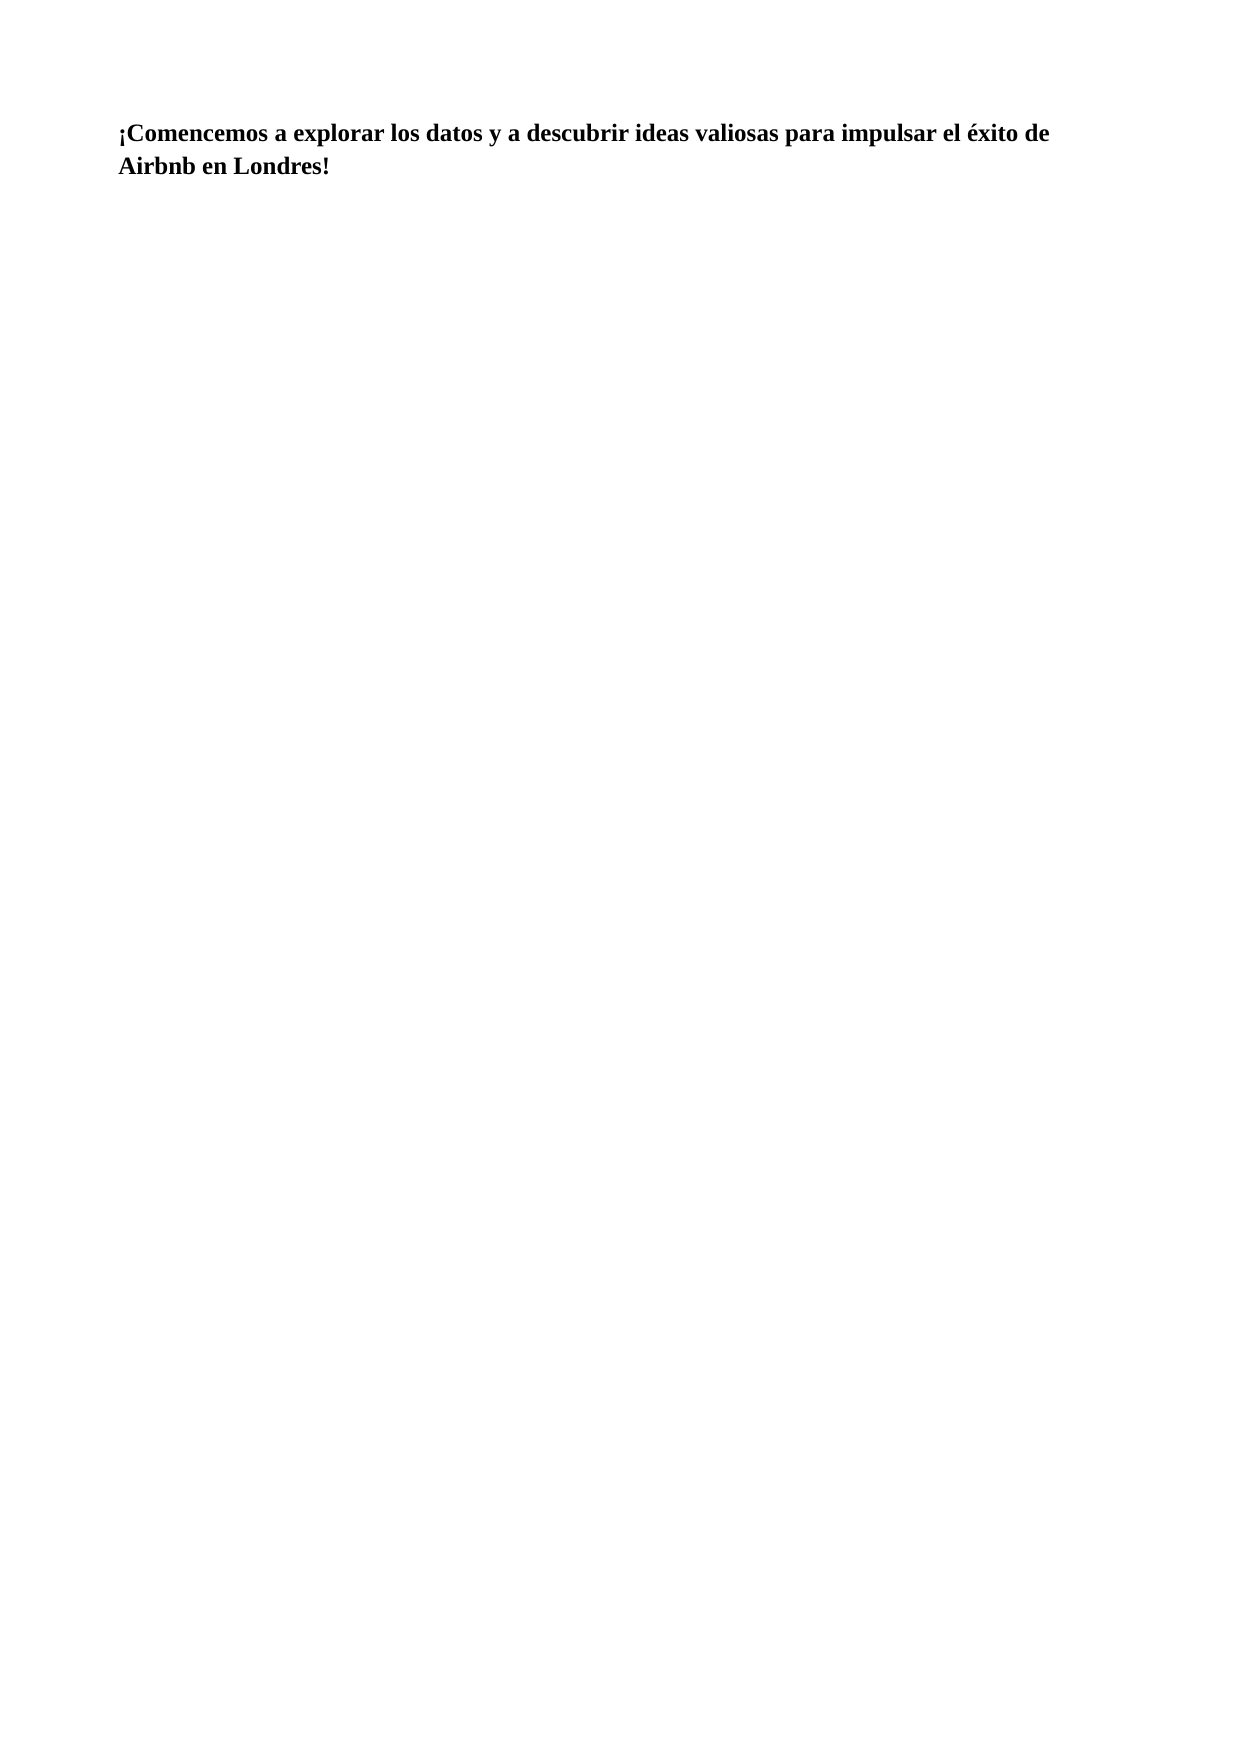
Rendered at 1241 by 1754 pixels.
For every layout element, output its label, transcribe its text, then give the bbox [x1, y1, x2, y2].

text ¡Comencemos a explorar los datos y a descubrir ideas valiosas para impulsar el éxito de Airbnb en Londres! [118, 118, 1122, 180]
